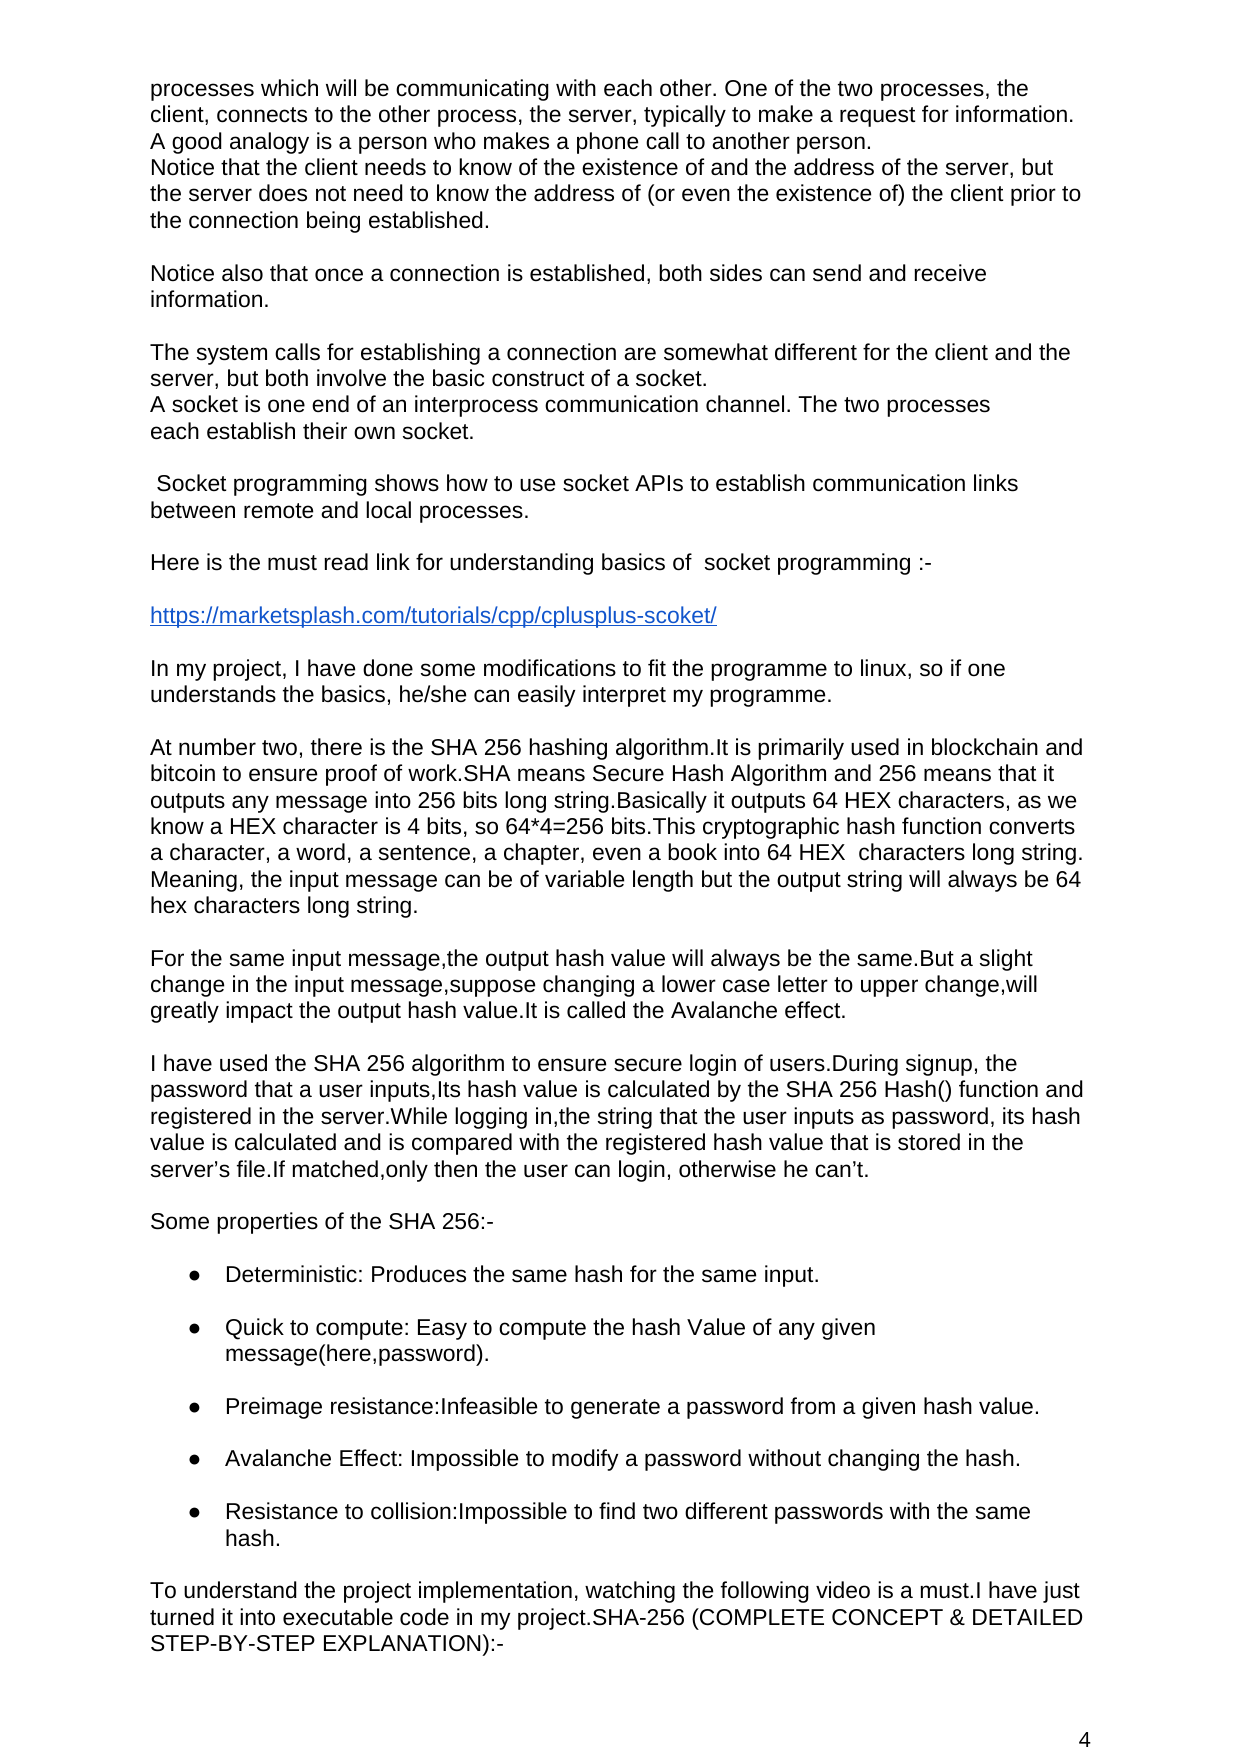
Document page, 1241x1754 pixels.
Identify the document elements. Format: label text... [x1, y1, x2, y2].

text To understand the project implementation, watching the following video is a must.I have just turned it into executable code in my project.SHA-256 (COMPLETE CONCEPT & DETAILED STEP-BY-STEP EXPLANATION):- [150, 1577, 1090, 1656]
text A socket is one end of an interprocess communication channel. The two processes [150, 391, 1090, 418]
text Meaning, the input message can be of variable length but the output string will always be 64 hex characters long string. [150, 866, 1090, 918]
text processes which will be communicating with each other. One of the two processes, the client, connects to the other process, the server, typically to make a request for information. A good analogy is a person who makes a phone call to another person. [150, 75, 1090, 154]
list Preimage resistance:Infeasible to generate a password from a given hash value. [187, 1393, 1090, 1419]
text Notice also that once a connection is established, both sides can send and receive information. [150, 259, 1090, 312]
text I have used the SHA 256 algorithm to ensure secure login of users.During signup, the password that a user inputs,Its hash value is calculated by the SHA 256 Hash() function and registered in the server.While logging in,the string that the user inputs as password, its hash value is calculated and is compared with the registered hash value that is stored in the server’s file.If matched,only then the user can login, otherwise he can’t. [150, 1050, 1090, 1182]
text https://marketsplash.com/tutorials/cpp/cplusplus-scoket/ [150, 602, 1090, 628]
text Some properties of the SHA 256:- [150, 1208, 1090, 1234]
list Avalanche Effect: Impossible to modify a password without changing the hash. [187, 1445, 1090, 1472]
text In my project, I have done some modifications to fit the programme to linux, so if one understands the basics, he/she can easily interpret my programme. [150, 655, 1090, 707]
text At number two, there is the SHA 256 hashing algorithm.It is primarily used in blockchain and bitcoin to ensure proof of work.SHA means Secure Hash Algorithm and 256 means that it outputs any message into 256 bits long string.Basically it outputs 64 HEX characters, as we know a HEX character is 4 bits, so 64*4=256 bits.This cryptographic hash function converts a character, a word, a sentence, a chapter, even a book into 64 HEX characters long string. [150, 734, 1090, 866]
list Deterministic: Produces the same hash for the same input. [187, 1261, 1090, 1287]
text Socket programming shows how to use socket APIs to establish communication links between remote and local processes. [150, 470, 1090, 523]
list Quick to compute: Easy to compute the hash Value of any given message(here,password). [187, 1314, 1090, 1366]
text For the same input message,the output hash value will always be the same.But a slight change in the input message,suppose changing a lower case letter to upper change,will greatly impact the output hash value.It is called the Avalanche effect. [150, 945, 1090, 1024]
text The system calls for establishing a connection are somewhat different for the client and the server, but both involve the basic construct of a socket. [150, 338, 1090, 391]
list Resistance to collision:Impossible to find two different passwords with the same hash. [187, 1498, 1090, 1551]
text Here is the must read link for understanding basics of socket programming :- [150, 549, 1090, 576]
text Notice that the client needs to know of the existence of and the address of the server, but the server does not need to know the address of (or even the existence of) the client prior to the connection being established. [150, 154, 1090, 233]
text each establish their own socket. [150, 418, 1090, 444]
